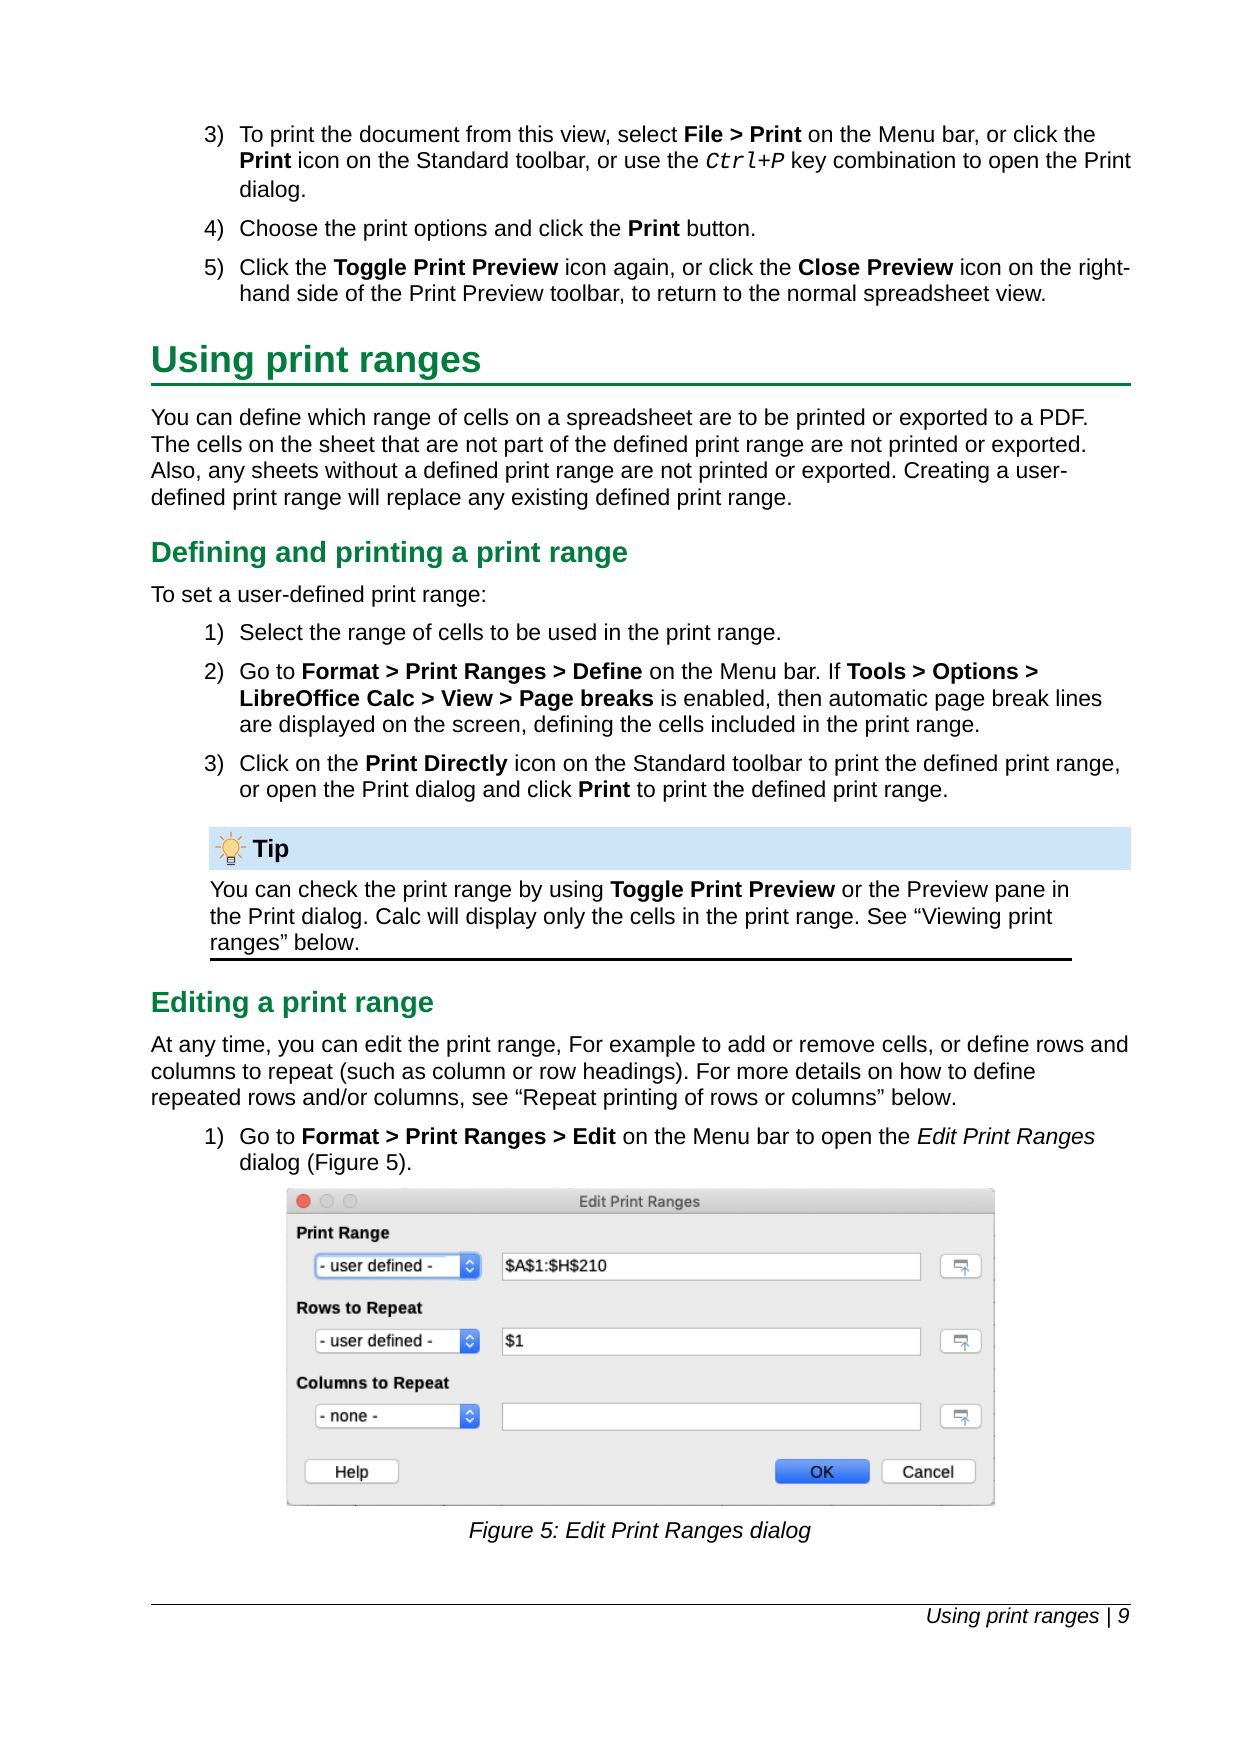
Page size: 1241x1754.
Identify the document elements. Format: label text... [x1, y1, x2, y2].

subtitle Using print ranges [151, 337, 1131, 383]
text You can define which range of cells on a spreadsheet are to be printed or exported to a PDF. The cells on the sheet that are not part of the defined print range are not printed or exported. Also, any sheets without a defined print range are not printed or exported. Creating a user-defined print range will replace any existing defined print range. [151, 404, 1131, 510]
subtitle Editing a print range [151, 985, 1131, 1019]
picture [286, 1188, 996, 1506]
list To set a user-defined print range: [151, 581, 1131, 607]
text You can check the print range by using Toggle Print Preview or the Preview pane in the Print dialog. Calc will display only the cells in the print range. See “Viewing print ranges” below. [209, 876, 1072, 961]
subtitle Defining and printing a print range [151, 534, 1131, 568]
list Click on the Print Directly icon on the Standard toolbar to print the defined print range, or open the Print dialog and click Print to print the defined print range. [224, 750, 1131, 802]
list Choose the print options and click the Print button. [224, 214, 1131, 241]
list To print the document from this view, select File > Print on the Menu bar, or click the Print icon on the Standard toolbar, or use the Ctrl+P key combination to open the Print dialog. [224, 121, 1131, 202]
list Select the range of cells to be used in the print range. [224, 619, 1131, 646]
list Go to Format > Print Ranges > Edit on the Menu bar to open the Edit Print Ranges dialog (Figure 5). [224, 1123, 1131, 1176]
list Click the Toggle Print Preview icon again, or click the Close Preview icon on the right-hand side of the Print Preview toolbar, to return to the normal spreadsheet view. [224, 253, 1131, 306]
list Go to Format > Print Ranges > Define on the Menu bar. If Tools > Options > LibreOffice Calc > View > Page breaks is enabled, then automatic page break lines are displayed on the screen, defining the cells included in the print range. [224, 658, 1131, 737]
subtitle Tip [209, 827, 1131, 870]
list At any time, you can edit the print range, For example to add or remove cells, or define rows and columns to repeat (such as column or row headings). For more details on how to define repeated rows and/or columns, see “Repeat printing of rows or columns” below. [151, 1031, 1131, 1110]
text Figure 5: Edit Print Ranges dialog [286, 1517, 995, 1544]
